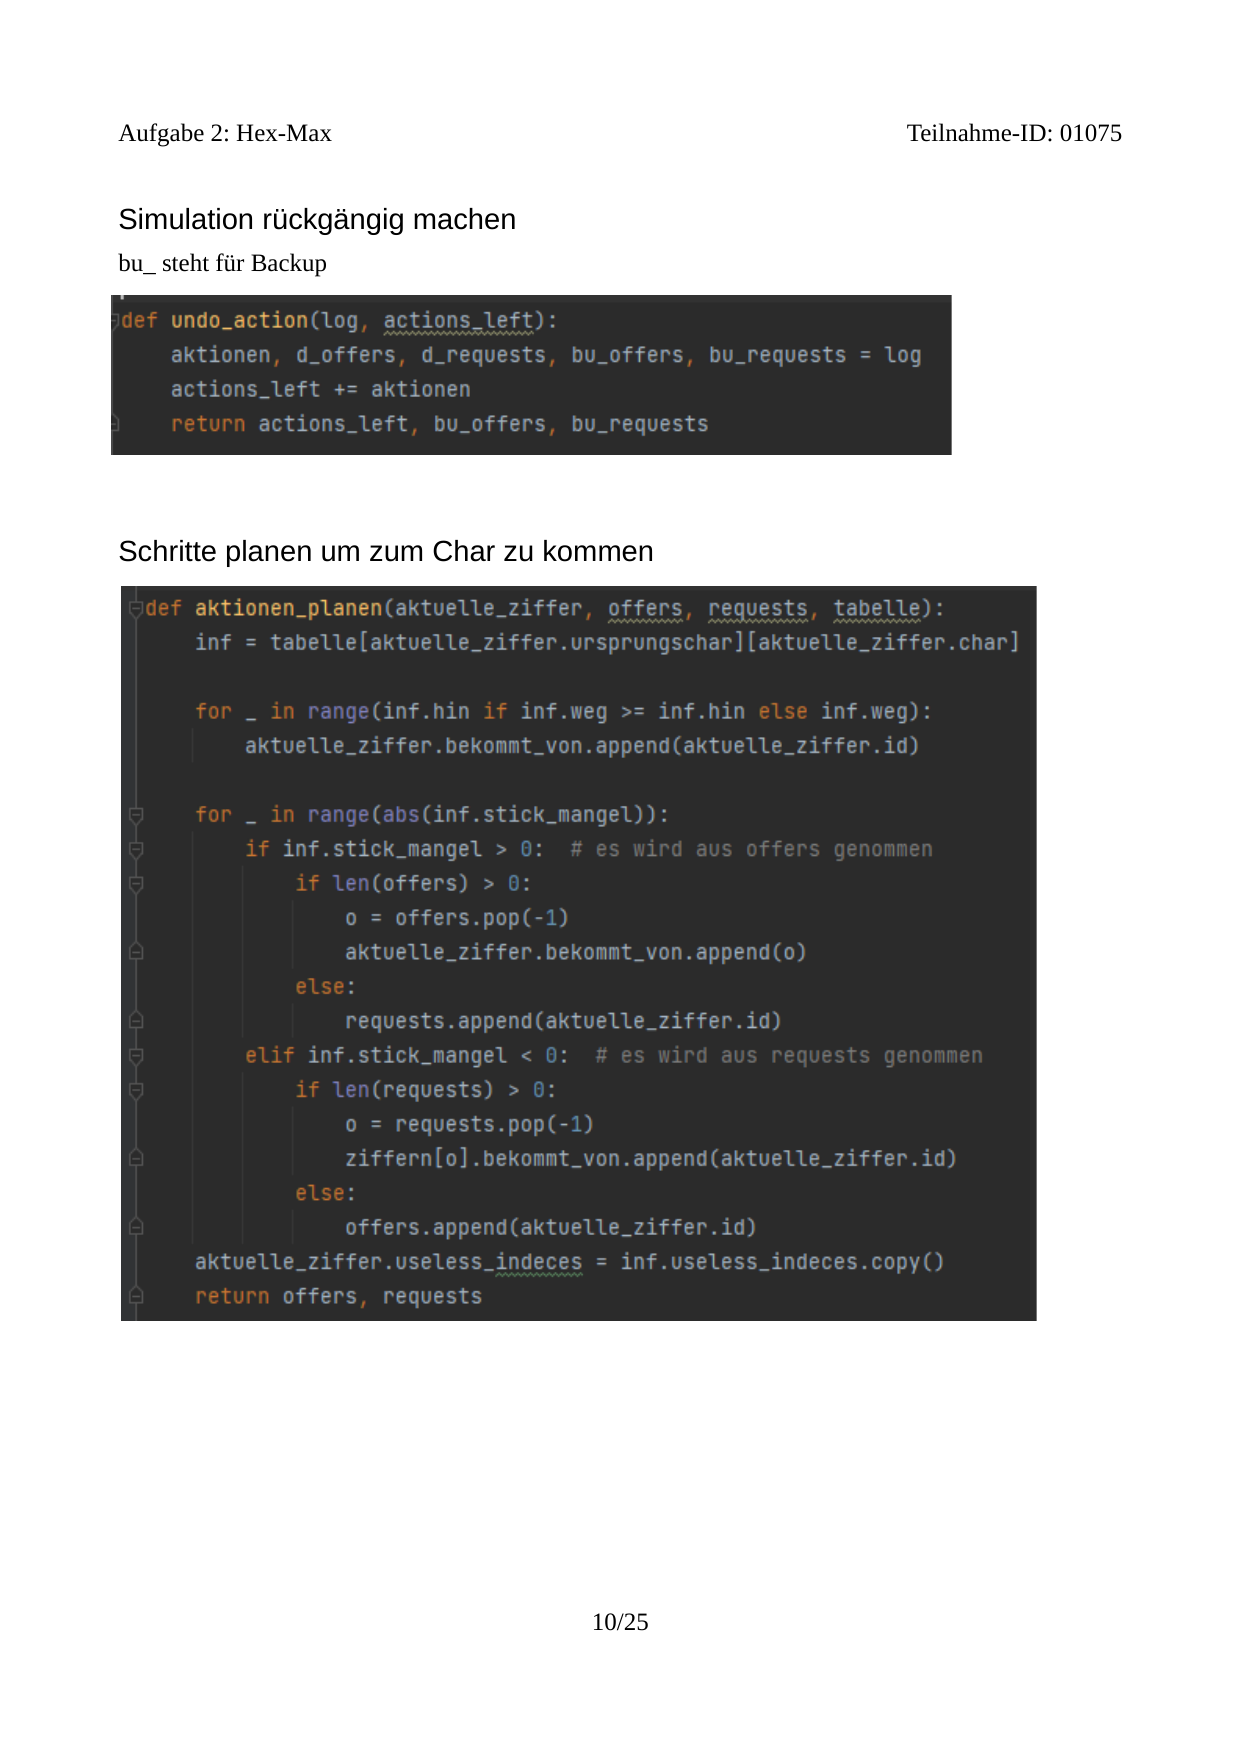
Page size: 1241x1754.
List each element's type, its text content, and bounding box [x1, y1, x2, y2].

subtitle Simulation rückgängig machen [118, 202, 1122, 235]
subtitle Schritte planen um zum Char zu kommen [118, 534, 1122, 567]
text bu_ steht für Backup [118, 248, 1122, 277]
picture [111, 295, 952, 455]
picture [121, 586, 1037, 1321]
